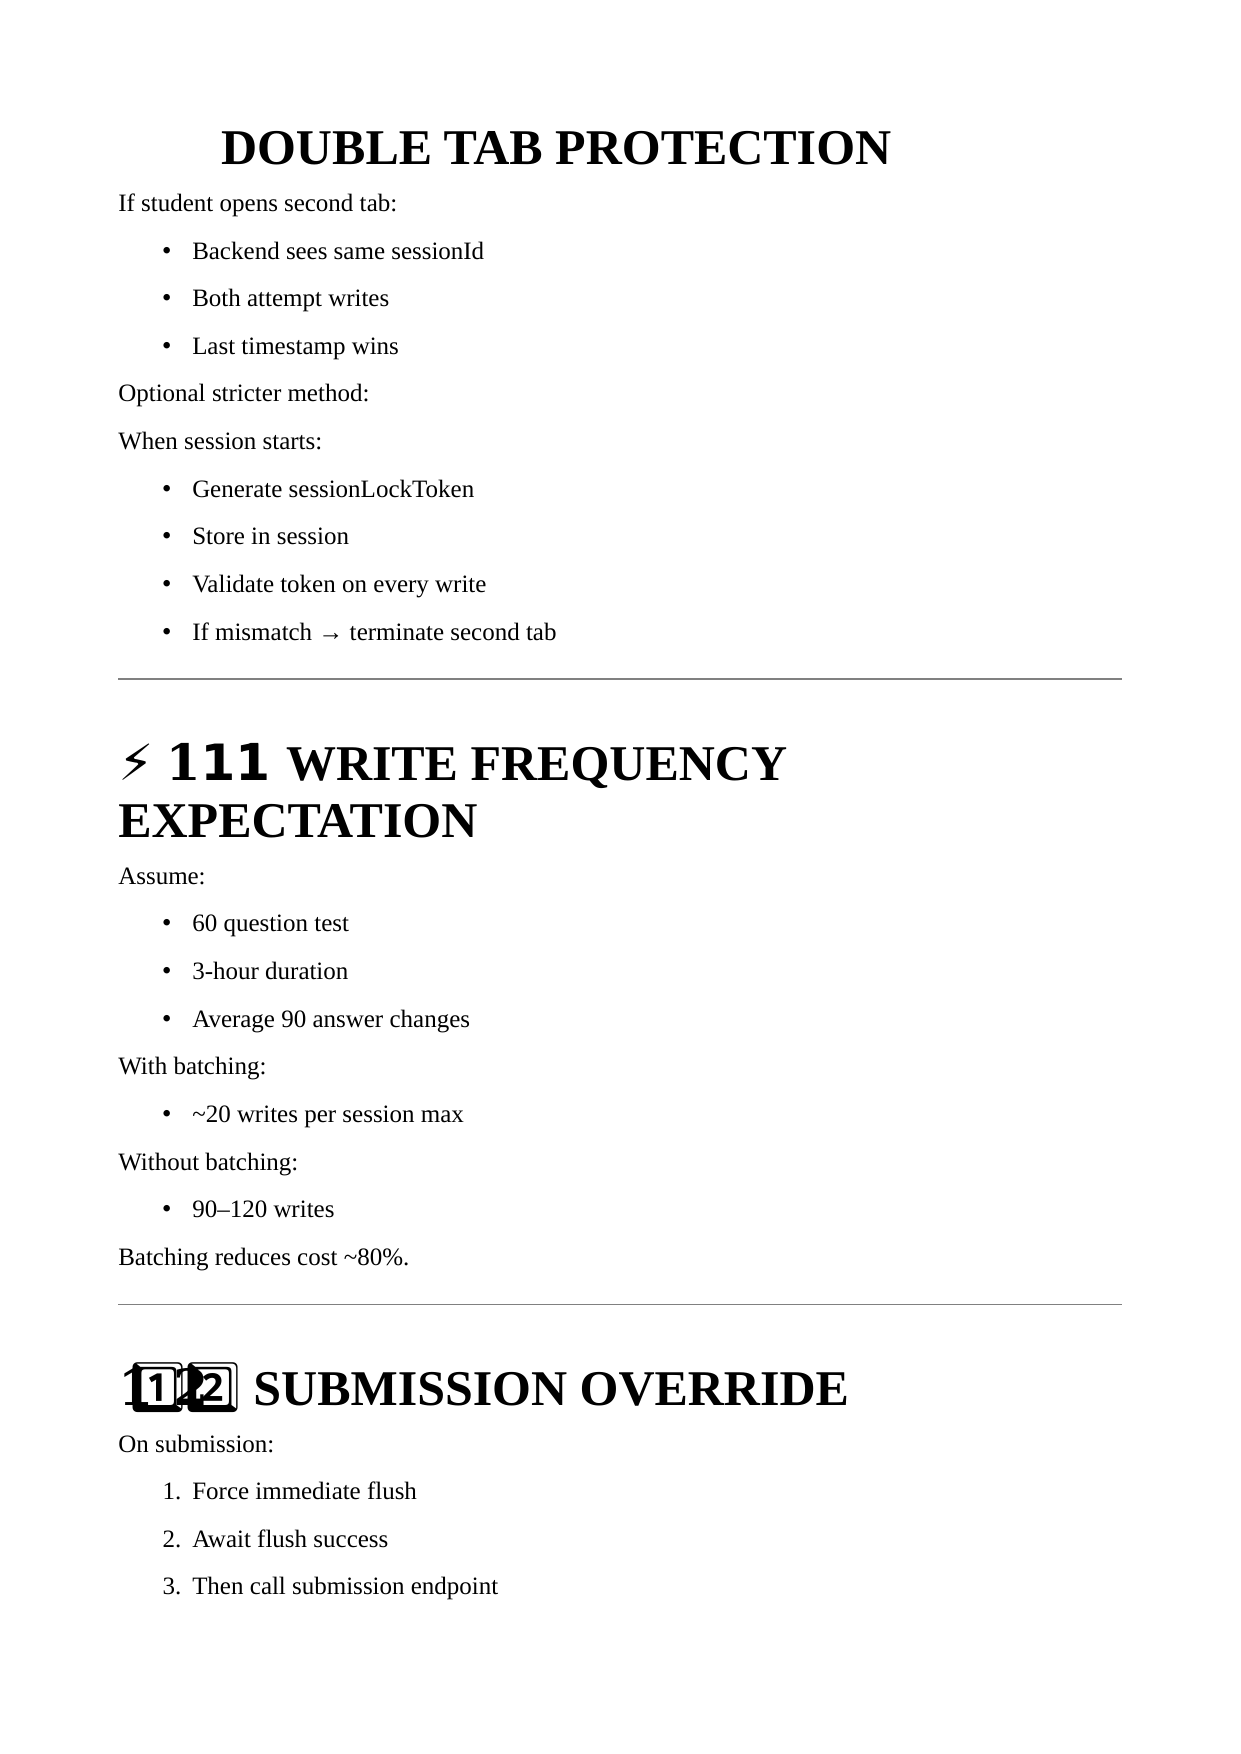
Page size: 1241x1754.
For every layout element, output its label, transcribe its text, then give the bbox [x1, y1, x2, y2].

text On submission: [118, 1429, 1122, 1457]
text If student opens second tab: [118, 188, 1122, 217]
list Last timestamp wins [162, 331, 1122, 360]
list ~20 writes per session max [162, 1099, 1122, 1128]
list Force immediate flush [162, 1476, 1122, 1505]
text Without batching: [118, 1147, 1122, 1175]
list Then call submission endpoint [162, 1571, 1122, 1600]
list Backend sees same sessionId [162, 236, 1122, 264]
text Optional stricter method: [118, 378, 1122, 407]
text With batching: [118, 1051, 1122, 1080]
list Average 90 answer changes [162, 1004, 1122, 1032]
list 3-hour duration [162, 956, 1122, 985]
list If mismatch → terminate second tab [162, 617, 1122, 645]
list Await flush success [162, 1524, 1122, 1553]
subtitle 🔁 1️⃣2️⃣ SUBMISSION OVERRIDE [118, 1359, 1122, 1416]
list 60 question test [162, 908, 1122, 937]
text Batching reduces cost ~80%. [118, 1242, 1122, 1271]
text When session starts: [118, 426, 1122, 455]
list Generate sessionLockToken [162, 474, 1122, 502]
list 90–120 writes [162, 1194, 1122, 1223]
list Both attempt writes [162, 283, 1122, 312]
subtitle 🚨 🔟 DOUBLE TAB PROTECTION [118, 118, 1122, 176]
list Store in session [162, 521, 1122, 550]
subtitle ⚡ 1️⃣1️⃣ WRITE FREQUENCY EXPECTATION [118, 733, 1122, 848]
text Assume: [118, 861, 1122, 890]
list Validate token on every write [162, 569, 1122, 598]
